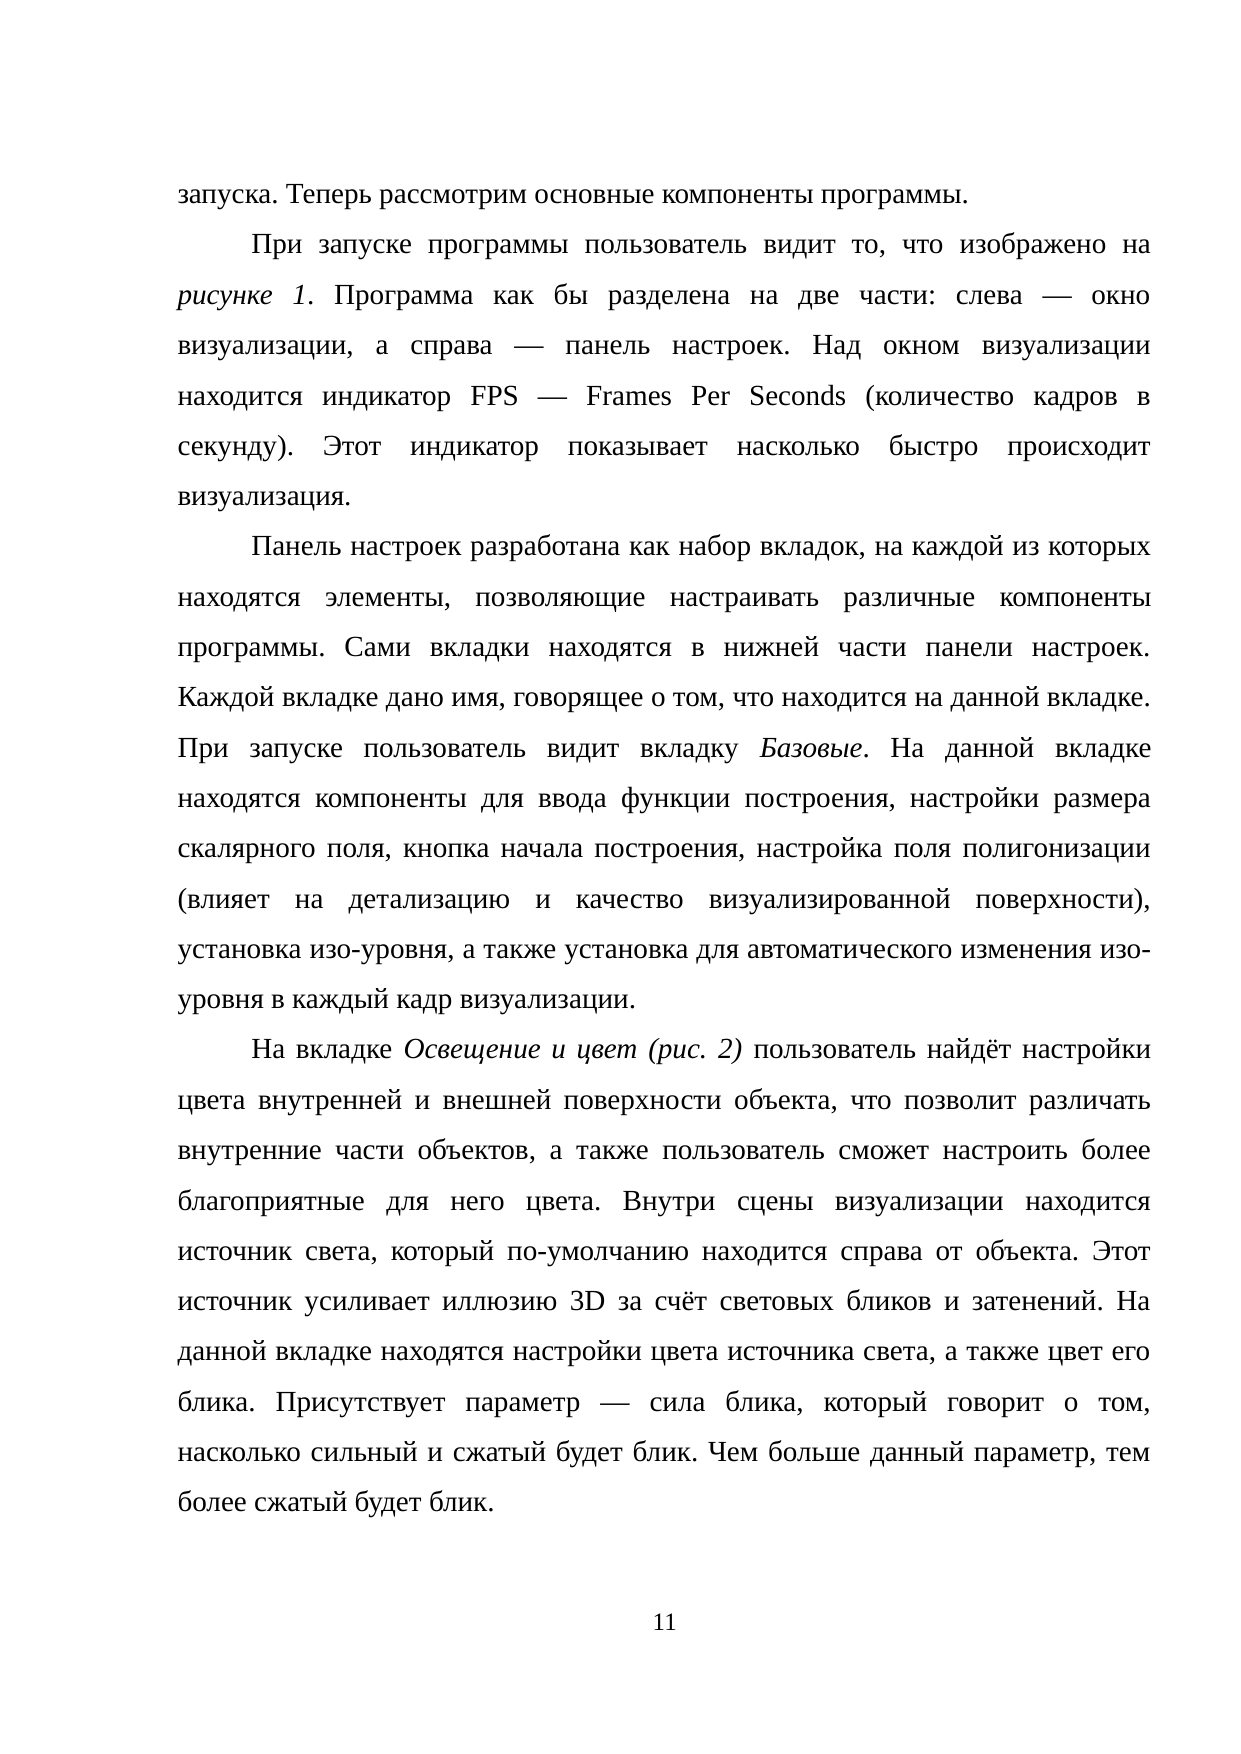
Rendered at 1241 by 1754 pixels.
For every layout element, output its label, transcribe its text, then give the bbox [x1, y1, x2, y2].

text Панель настроек разработана как набор вкладок, на каждой из которых находятся элементы, позволяющие настраивать различные компоненты программы. Сами вкладки находятся в нижней части панели настроек. Каждой вкладке дано имя, говорящее о том, что находится на данной вкладке. При запуске пользователь видит вкладку Базовые. На данной вкладке находятся компоненты для ввода функции построения, настройки размера скалярного поля, кнопка начала построения, настройка поля полигонизации (влияет на детализацию и качество визуализированной поверхности), установка изо-уровня, а также установка для автоматического изменения изо-уровня в каждый кадр визуализации. [177, 528, 1152, 1015]
text На вкладке Освещение и цвет (рис. 2) пользователь найдёт настройки цвета внутренней и внешней поверхности объекта, что позволит различать внутренние части объектов, а также пользователь сможет настроить более благоприятные для него цвета. Внутри сцены визуализации находится источник света, который по-умолчанию находится справа от объекта. Этот источник усиливает иллюзию 3D за счёт световых бликов и затенений. На данной вкладке находятся настройки цвета источника света, а также цвет его блика. Присутствует параметр — сила блика, который говорит о том, насколько сильный и сжатый будет блик. Чем больше данный параметр, тем более сжатый будет блик. [177, 1032, 1152, 1518]
text При запуске программы пользователь видит то, что изображено на рисунке 1. Программа как бы разделена на две части: слева — окно визуализации, а справа — панель настроек. Над окном визуализации находится индикатор FPS — Frames Per Seconds (количество кадров в секунду). Этот индикатор показывает насколько быстро происходит визуализация. [177, 227, 1152, 512]
text запуска. Теперь рассмотрим основные компоненты программы. [177, 176, 1152, 210]
